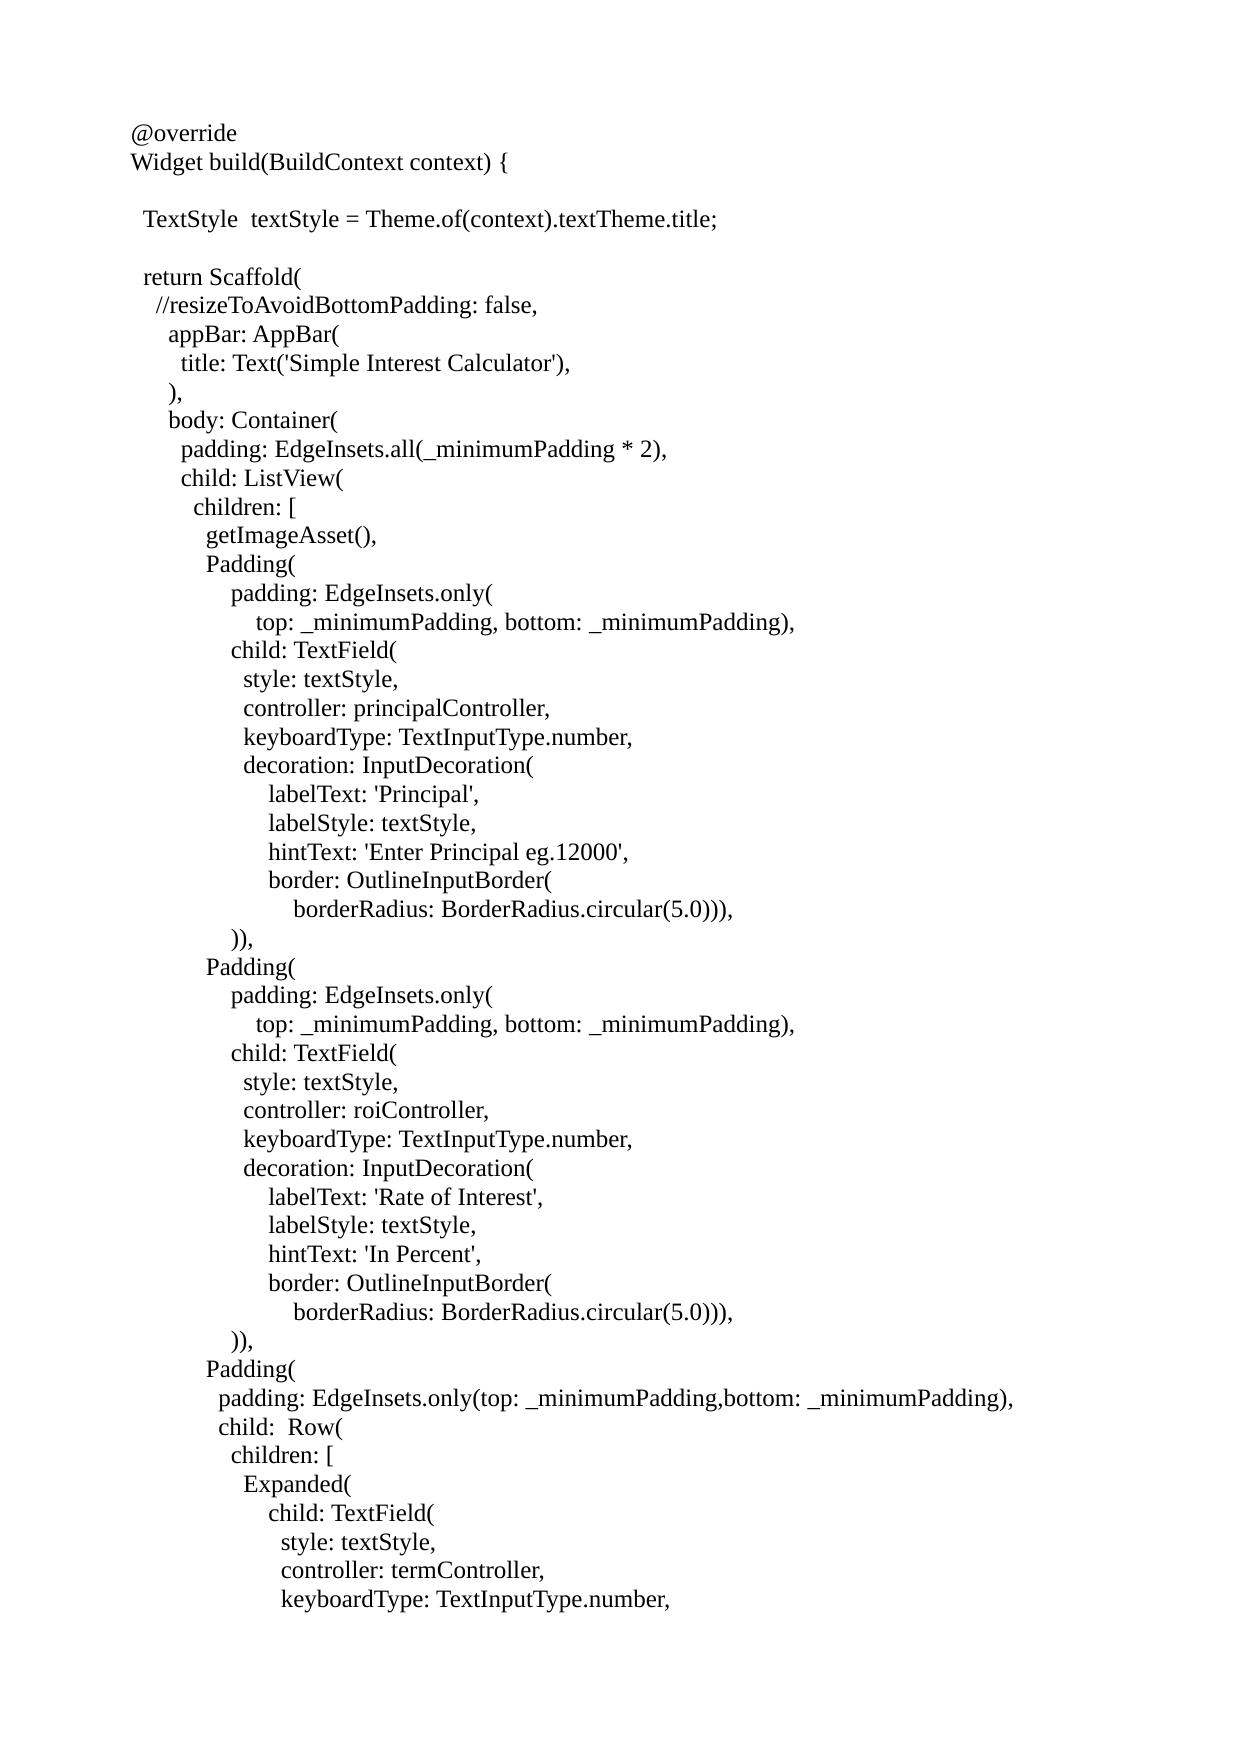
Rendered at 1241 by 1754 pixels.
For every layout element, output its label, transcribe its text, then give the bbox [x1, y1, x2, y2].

text Padding( [118, 549, 1122, 578]
text border: OutlineInputBorder( [118, 1268, 1122, 1297]
text decoration: InputDecoration( [118, 1153, 1122, 1182]
text child: ListView( [118, 463, 1122, 492]
text style: textStyle, [118, 664, 1122, 693]
text Padding( [118, 952, 1122, 981]
text @override [118, 118, 1122, 147]
text hintText: 'In Percent', [118, 1239, 1122, 1268]
text getImageAsset(), [118, 521, 1122, 549]
text TextStyle textStyle = Theme.of(context).textTheme.title; [118, 204, 1122, 233]
text child: TextField( [118, 636, 1122, 664]
text style: textStyle, [118, 1067, 1122, 1096]
text hintText: 'Enter Principal eg.12000', [118, 837, 1122, 866]
text child: Row( [118, 1412, 1122, 1441]
text borderRadius: BorderRadius.circular(5.0))), [118, 894, 1122, 923]
text keyboardType: TextInputType.number, [118, 1124, 1122, 1153]
text padding: EdgeInsets.all(_minimumPadding * 2), [118, 434, 1122, 463]
text labelStyle: textStyle, [118, 808, 1122, 837]
text padding: EdgeInsets.only(top: _minimumPadding,bottom: _minimumPadding), [118, 1383, 1122, 1412]
text keyboardType: TextInputType.number, [118, 722, 1122, 751]
text Padding( [118, 1354, 1122, 1383]
text )), [118, 923, 1122, 952]
text top: _minimumPadding, bottom: _minimumPadding), [118, 1009, 1122, 1038]
text //resizeToAvoidBottomPadding: false, [118, 291, 1122, 319]
text return Scaffold( [118, 262, 1122, 291]
text padding: EdgeInsets.only( [118, 578, 1122, 607]
text border: OutlineInputBorder( [118, 866, 1122, 894]
text Widget build(BuildContext context) { [118, 147, 1122, 176]
text )), [118, 1326, 1122, 1354]
text title: Text('Simple Interest Calculator'), [118, 348, 1122, 377]
text decoration: InputDecoration( [118, 751, 1122, 779]
text body: Container( [118, 406, 1122, 434]
text keyboardType: TextInputType.number, [118, 1584, 1122, 1613]
text ), [118, 377, 1122, 406]
text children: [ [118, 492, 1122, 521]
text child: TextField( [118, 1498, 1122, 1527]
text padding: EdgeInsets.only( [118, 981, 1122, 1009]
text controller: principalController, [118, 693, 1122, 722]
text Expanded( [118, 1469, 1122, 1498]
text labelText: 'Rate of Interest', [118, 1182, 1122, 1211]
text controller: roiController, [118, 1096, 1122, 1124]
text appBar: AppBar( [118, 319, 1122, 348]
text labelStyle: textStyle, [118, 1211, 1122, 1239]
text child: TextField( [118, 1038, 1122, 1067]
text top: _minimumPadding, bottom: _minimumPadding), [118, 607, 1122, 636]
text labelText: 'Principal', [118, 779, 1122, 808]
text style: textStyle, [118, 1527, 1122, 1556]
text borderRadius: BorderRadius.circular(5.0))), [118, 1297, 1122, 1326]
text children: [ [118, 1441, 1122, 1469]
text controller: termController, [118, 1556, 1122, 1584]
